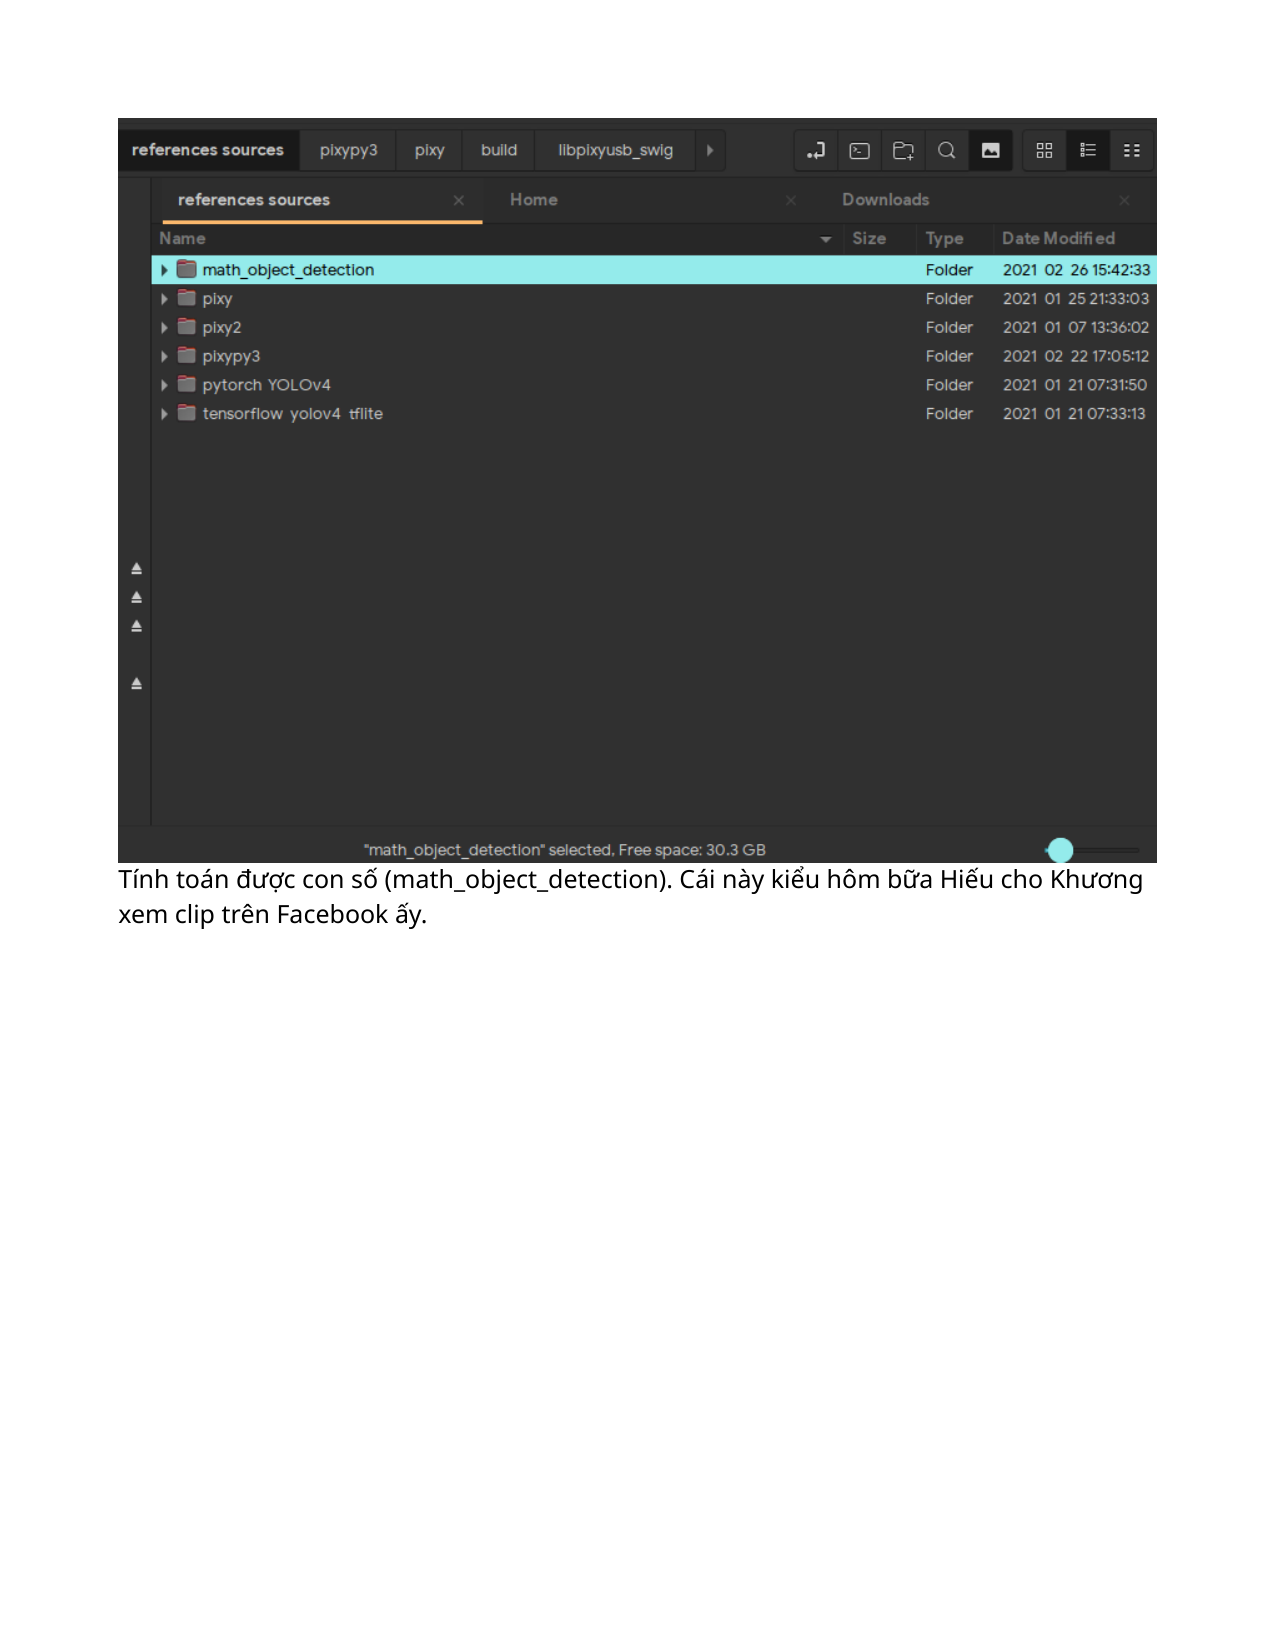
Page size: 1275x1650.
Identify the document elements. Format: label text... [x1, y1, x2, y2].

text Tính toán được con số (math_object_detection). Cái này kiểu hôm bữa Hiếu cho Khương xem clip trên Facebook ấy. [118, 863, 1157, 930]
picture [118, 118, 1157, 863]
